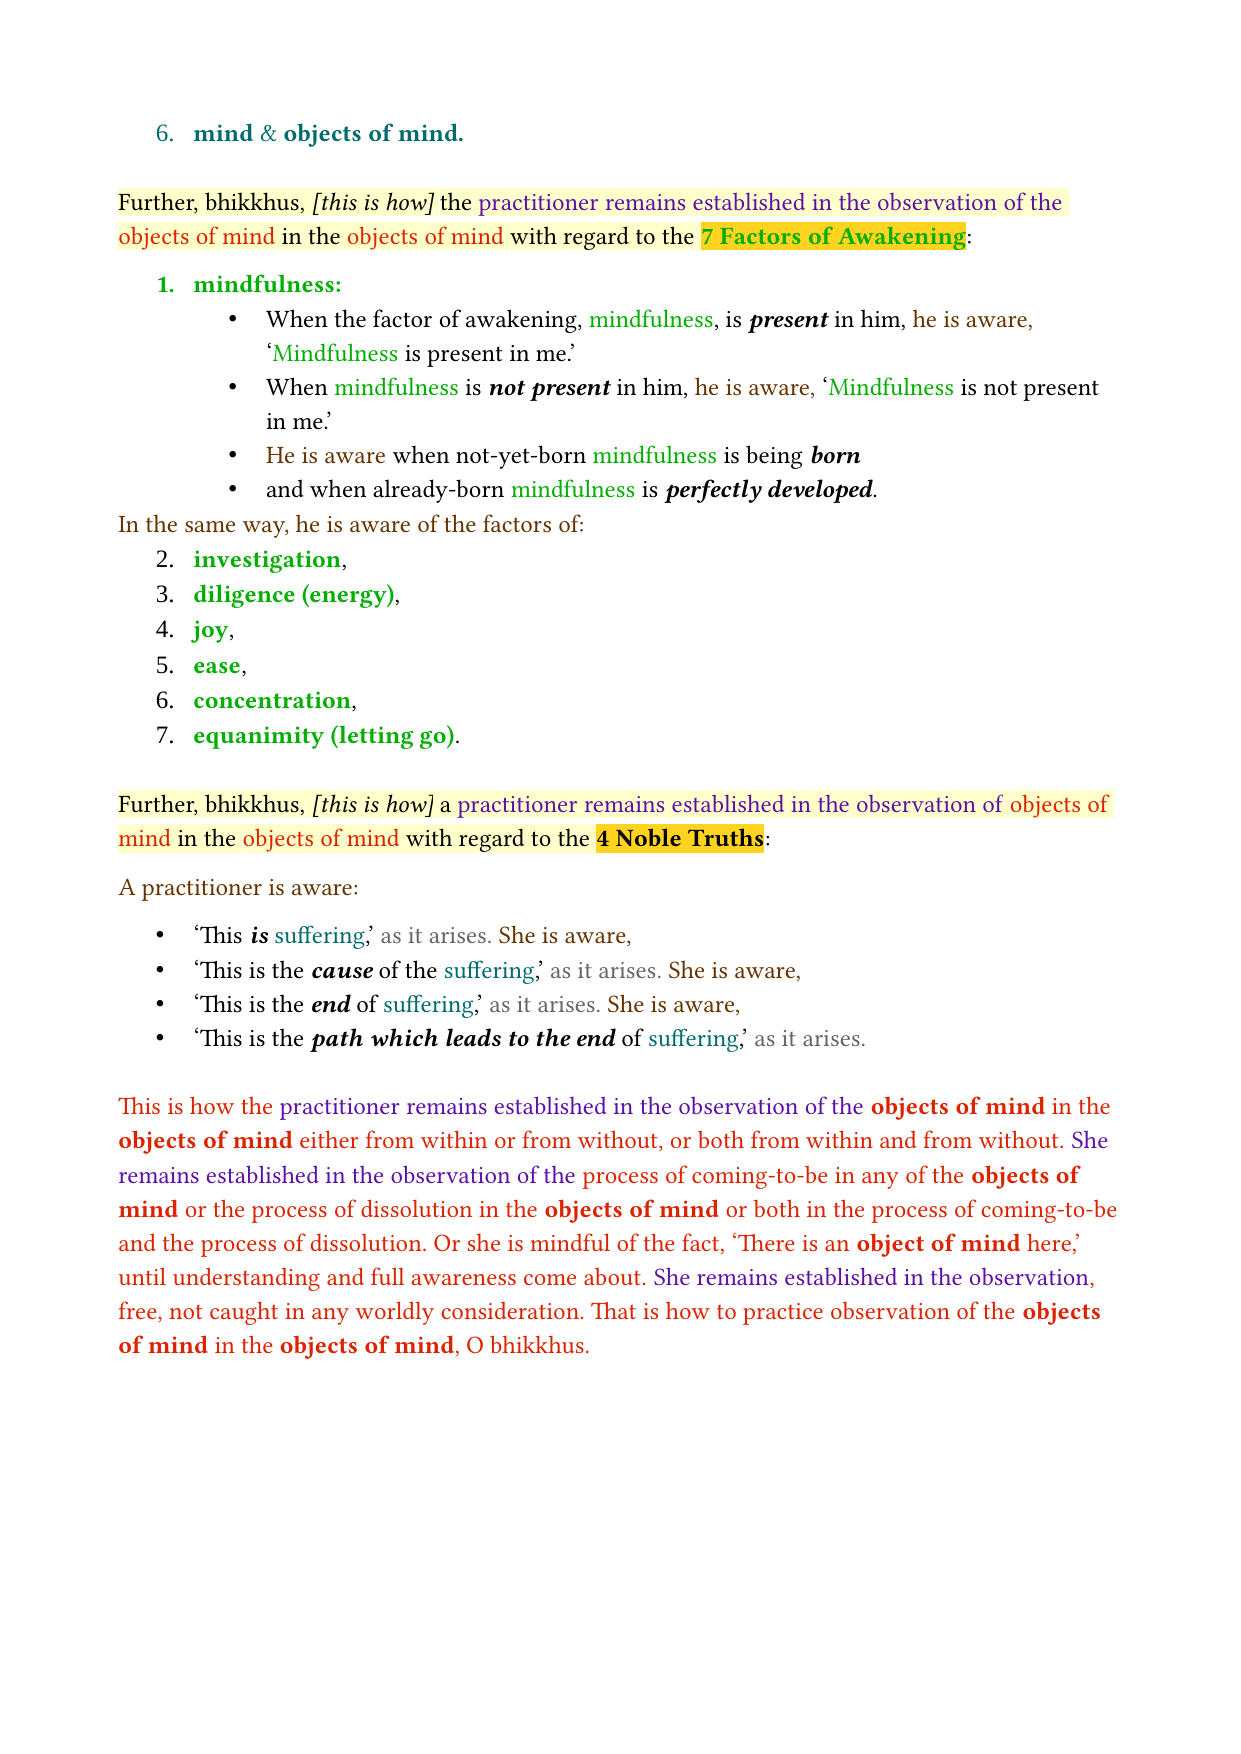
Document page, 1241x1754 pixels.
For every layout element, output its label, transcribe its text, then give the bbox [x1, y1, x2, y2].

list ‘This is the end of suffering,’ as it arises. She is aware, [156, 990, 1122, 1018]
list and when already-born mindfulness is perfectly developed. [228, 476, 1122, 504]
list ease, [156, 650, 1122, 679]
list He is aware when not-yet-born mindfulness is being born [228, 441, 1122, 470]
list investigation, [156, 544, 1122, 573]
list When the factor of awakening, mindfulness, is present in him, he is aware, ‘Mindfulness is present in me.’ [228, 305, 1122, 367]
list ‘This is the cause of the suffering,’ as it arises. She is aware, [156, 956, 1122, 984]
list equanimity (letting go). [156, 720, 1122, 750]
text A practitioner is aware: [118, 873, 1122, 901]
list ‘This is the path which leads to the end of suffering,’ as it arises. [156, 1024, 1122, 1053]
list When mindfulness is not present in him, he is aware, ‘Mindfulness is not present in me.’ [228, 373, 1122, 436]
text In the same way, he is aware of the factors of: [118, 510, 1122, 538]
text Further, bhikkhus, [this is how] the practitioner remains established in the observation of the objects of mind in the objects of mind with regard to the 7 Factors of Awakening: [118, 188, 1122, 250]
list mind & objects of mind. [156, 118, 1122, 148]
list ‘This is suffering,’ as it arises. She is aware, [156, 922, 1122, 950]
list diligence (energy), [156, 579, 1122, 609]
text Further, bhikkhus, [this is how] a practitioner remains established in the observation of objects of mind in the objects of mind with regard to the 4 Noble Truths: [118, 790, 1122, 853]
list concentration, [156, 685, 1122, 714]
list joy, [156, 614, 1122, 644]
list mindfulness: [156, 271, 1122, 299]
text This is how the practitioner remains established in the observation of the objects of mind in the objects of mind either from within or from without, or both from within and from without. She remains established in the observation of the process of coming-to-be in any of the objects of mind or the process of dissolution in the objects of mind or both in the process of coming-to-be and the process of dissolution. Or she is mindful of the fact, ‘There is an object of mind here,’ until understanding and full awareness come about. She remains established in the observation, free, not caught in any worldly consideration. That is how to practice observation of the objects of mind in the objects of mind, O bhikkhus. [118, 1092, 1122, 1360]
